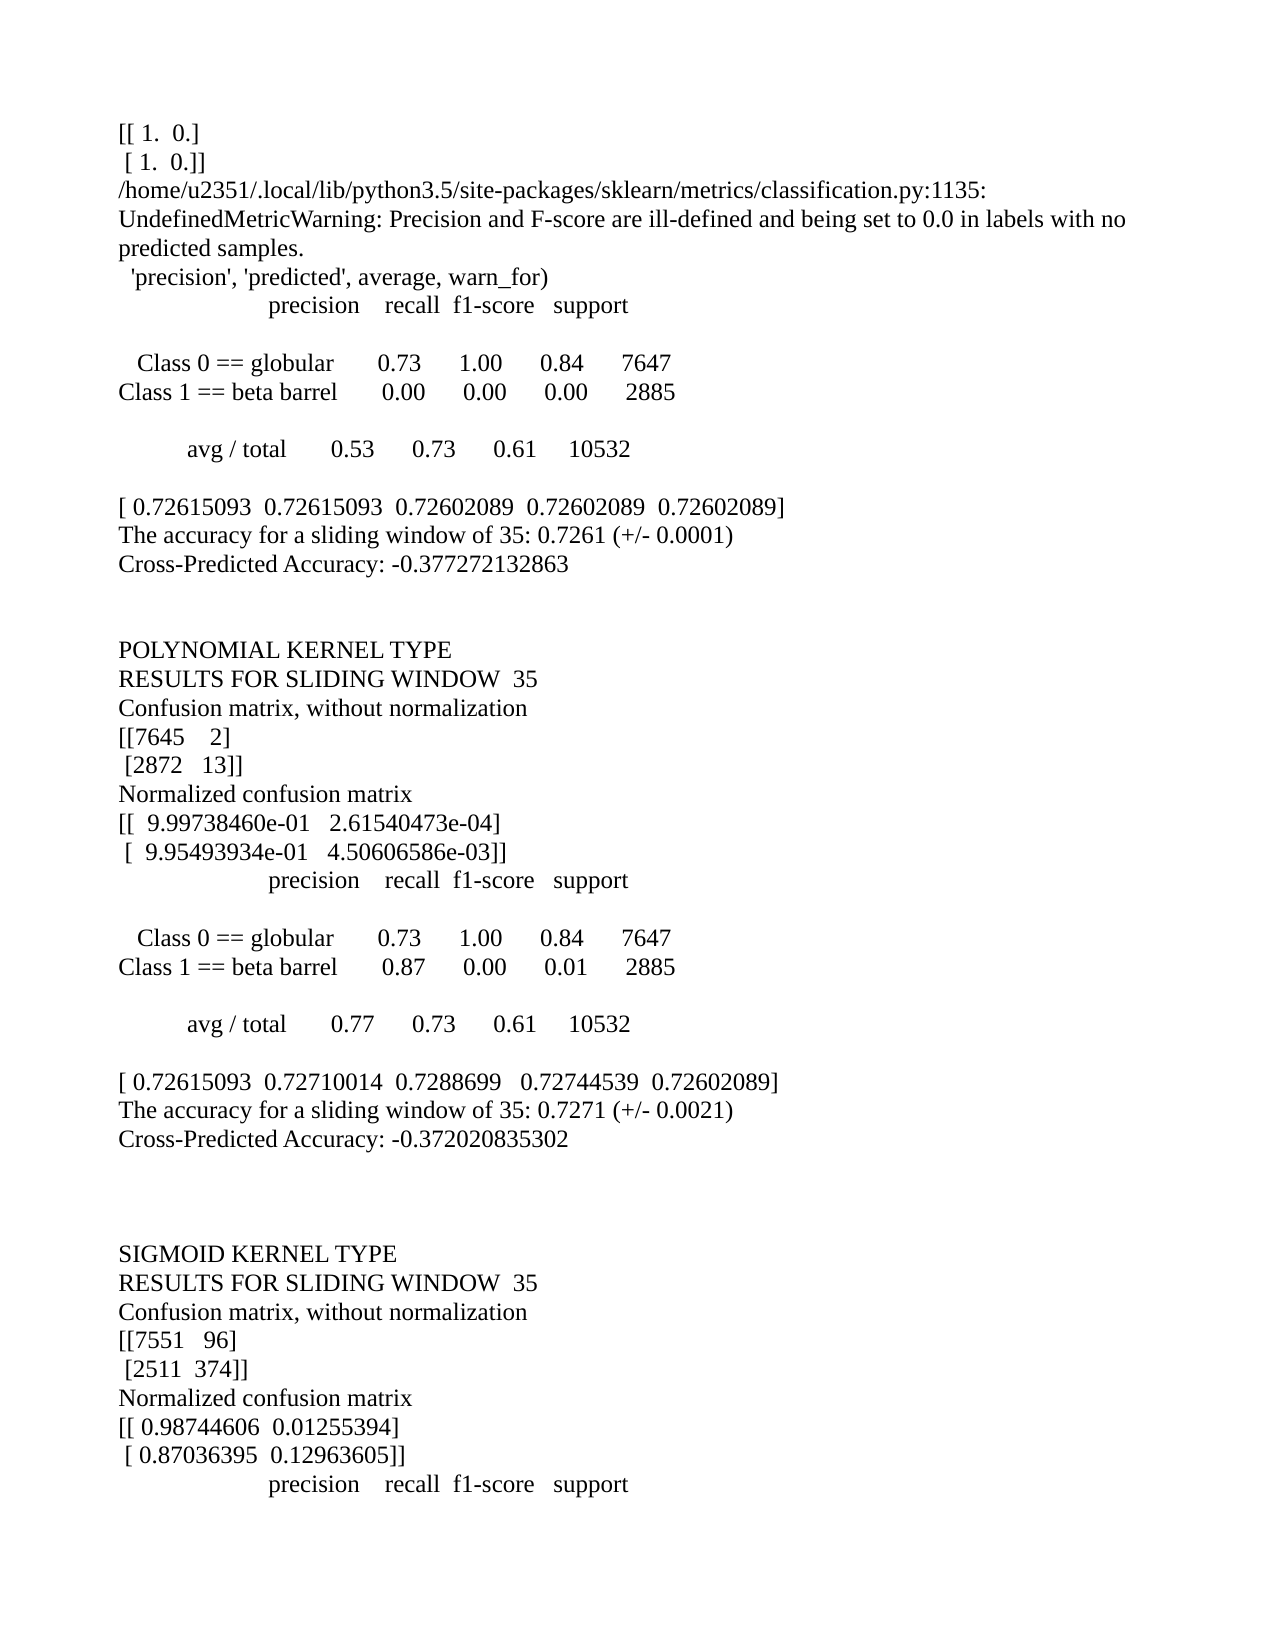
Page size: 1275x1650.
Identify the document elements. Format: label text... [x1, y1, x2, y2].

text [ 0.72615093 0.72615093 0.72602089 0.72602089 0.72602089] [118, 492, 1157, 521]
text [[ 9.99738460e-01 2.61540473e-04] [118, 808, 1157, 837]
text RESULTS FOR SLIDING WINDOW 35 [118, 664, 1157, 693]
text [[ 0.98744606 0.01255394] [118, 1412, 1157, 1441]
text Class 1 == beta barrel 0.00 0.00 0.00 2885 [118, 377, 1157, 406]
text The accuracy for a sliding window of 35: 0.7271 (+/- 0.0021) [118, 1096, 1157, 1124]
text precision recall f1-score support [118, 1469, 1157, 1498]
text [ 0.72615093 0.72710014 0.7288699 0.72744539 0.72602089] [118, 1067, 1157, 1096]
text Class 1 == beta barrel 0.87 0.00 0.01 2885 [118, 952, 1157, 981]
text Cross-Predicted Accuracy: -0.372020835302 [118, 1124, 1157, 1153]
text Confusion matrix, without normalization [118, 693, 1157, 722]
text [ 1. 0.]] [118, 147, 1157, 176]
text 'precision', 'predicted', average, warn_for) [118, 262, 1157, 291]
text [2872 13]] [118, 751, 1157, 779]
text Class 0 == globular 0.73 1.00 0.84 7647 [118, 348, 1157, 377]
text [ 9.95493934e-01 4.50606586e-03]] [118, 837, 1157, 866]
text RESULTS FOR SLIDING WINDOW 35 [118, 1268, 1157, 1297]
text precision recall f1-score support [118, 866, 1157, 894]
text precision recall f1-score support [118, 291, 1157, 319]
text [[7551 96] [118, 1326, 1157, 1354]
text The accuracy for a sliding window of 35: 0.7261 (+/- 0.0001) [118, 521, 1157, 549]
text Confusion matrix, without normalization [118, 1297, 1157, 1326]
text [ 0.87036395 0.12963605]] [118, 1441, 1157, 1469]
text [[7645 2] [118, 722, 1157, 751]
text avg / total 0.77 0.73 0.61 10532 [118, 1009, 1157, 1038]
text [[ 1. 0.] [118, 118, 1157, 147]
text [2511 374]] [118, 1354, 1157, 1383]
text /home/u2351/.local/lib/python3.5/site-packages/sklearn/metrics/classification.py:1135: UndefinedMetricWarning: Precision and F-score are ill-defined and being set to 0.0 in labels with no predicted samples. [118, 176, 1157, 262]
text Class 0 == globular 0.73 1.00 0.84 7647 [118, 923, 1157, 952]
text avg / total 0.53 0.73 0.61 10532 [118, 434, 1157, 463]
text Cross-Predicted Accuracy: -0.377272132863 [118, 549, 1157, 578]
text POLYNOMIAL KERNEL TYPE [118, 636, 1157, 664]
text SIGMOID KERNEL TYPE [118, 1239, 1157, 1268]
text Normalized confusion matrix [118, 1383, 1157, 1412]
text Normalized confusion matrix [118, 779, 1157, 808]
